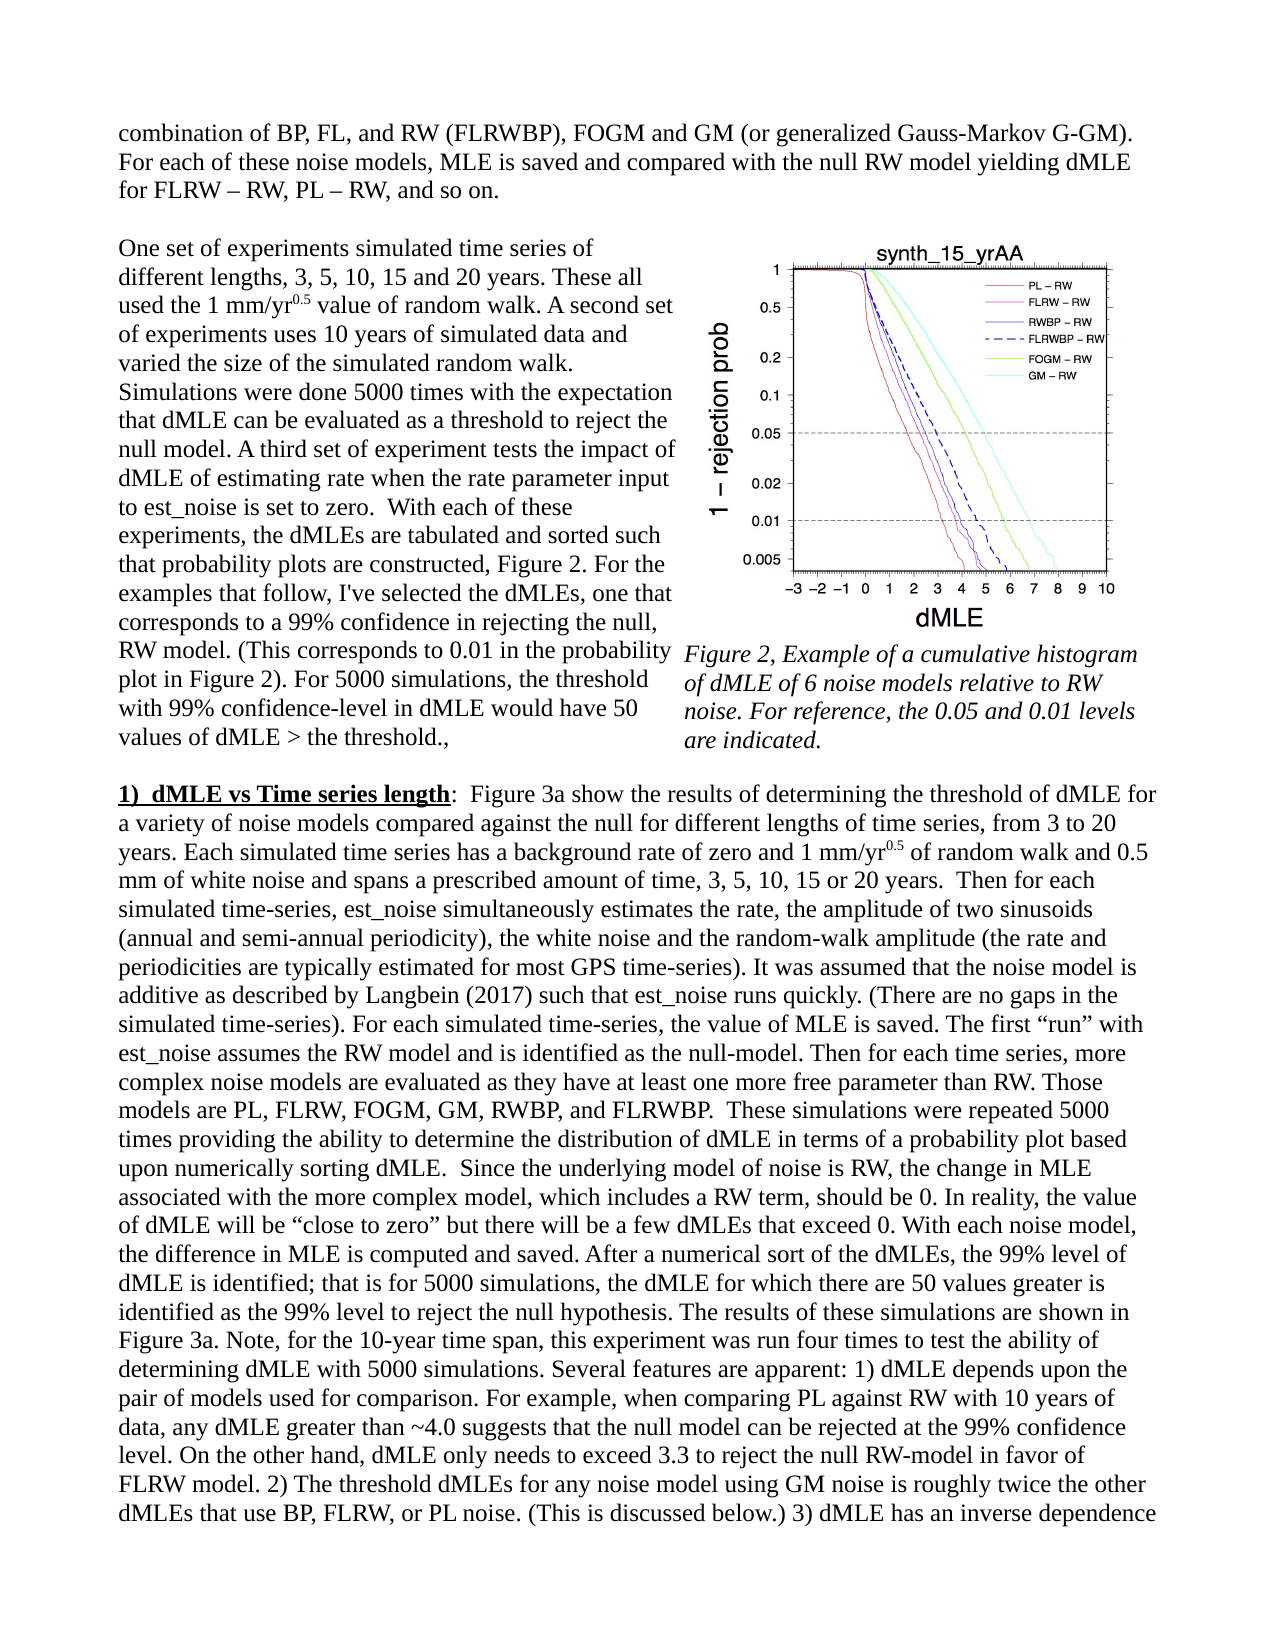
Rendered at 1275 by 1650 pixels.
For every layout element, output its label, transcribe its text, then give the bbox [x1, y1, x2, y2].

text The basic test simulates multiple time series that are a combination of white noise plus random walk noise and this is identified as the “Null” noise model. For the experiment described here, I've created 5000 such time series. The underlying model consists of 0.5 mm of white noise and random walk consisting of amplitudes of either 0.1, 0.3 1.0, 3.0 or 5.0 mm/yr0.5 . Along with estimating the parameters of the noise model(s), est_noise estimates the rate, and the amplitude/phase of annual and semi-annual period sinusoids. Neither the rate nor the sinusoids are prescribed to be present in the simulated time-series. Figure 1 shows the power spectra of these simulated time series. With each simulated time-series, I use est_noise to compute the parameters of various noise models, (all include white noise), random walk (RW), Power Law (PL), Flicker plus Random Walk (FLRW), Band-passed filtered plus RW (RWBP), combination of BP, FL, and RW (FLRWBP), FOGM and GM (or generalized Gauss-Markov G-GM). For each of these noise models, MLE is saved and compared with the null RW model yielding dMLE for FLRW – RW, PL – RW, and so on. [118, 118, 1157, 204]
text One set of experiments simulated time series of different lengths, 3, 5, 10, 15 and 20 years. These all used the 1 mm/yr0.5 value of random walk. A second set of experiments uses 10 years of simulated data and varied the size of the simulated random walk. Simulations were done 5000 times with the expectation that dMLE can be evaluated as a threshold to reject the null model. A third set of experiment tests the impact of dMLE of estimating rate when the rate parameter input to est_noise is set to zero. With each of these experiments, the dMLEs are tabulated and sorted such that probability plots are constructed, Figure 2. For the examples that follow, I've selected the dMLEs, one that corresponds to a 99% confidence in rejecting the null, RW model. (This corresponds to 0.01 in the probability plot in Figure 2). For 5000 simulations, the threshold with 99% confidence-level in dMLE would have 50 values of dMLE > the threshold., [118, 233, 1157, 751]
picture [700, 561, 1025, 639]
text 1) dMLE vs Time series length: Figure 3a show the results of determining the threshold of dMLE for a variety of noise models compared against the null for different lengths of time series, from 3 to 20 years. Each simulated time series has a background rate of zero and 1 mm/yr0.5 of random walk and 0.5 mm of white noise and spans a prescribed amount of time, 3, 5, 10, 15 or 20 years. Then for each simulated time-series, est_noise simultaneously estimates the rate, the amplitude of two sinusoids (annual and semi-annual periodicity), the white noise and the random-walk amplitude (the rate and periodicities are typically estimated for most GPS time-series). It was assumed that the noise model is additive as described by Langbein (2017) such that est_noise runs quickly. (There are no gaps in the simulated time-series). For each simulated time-series, the value of MLE is saved. The first “run” with est_noise assumes the RW model and is identified as the null-model. Then for each time series, more complex noise models are evaluated as they have at least one more free parameter than RW. Those models are PL, FLRW, FOGM, GM, RWBP, and FLRWBP. These simulations were repeated 5000 times providing the ability to determine the distribution of dMLE in terms of a probability plot based upon numerically sorting dMLE. Since the underlying model of noise is RW, the change in MLE associated with the more complex model, which includes a RW term, should be 0. In reality, the value of dMLE will be “close to zero” but there will be a few dMLEs that exceed 0. With each noise model, the difference in MLE is computed and saved. After a numerical sort of the dMLEs, the 99% level of dMLE is identified; that is for 5000 simulations, the dMLE for which there are 50 values greater is identified as the 99% level to reject the null hypothesis. The results of these simulations are shown in Figure 3a. Note, for the 10-year time span, this experiment was run four times to test the ability of determining dMLE with 5000 simulations. Several features are apparent: 1) dMLE depends upon the pair of models used for comparison. For example, when comparing PL against RW with 10 years of data, any dMLE greater than ~4.0 suggests that the null model can be rejected at the 99% confidence level. On the other hand, dMLE only needs to exceed 3.3 to reject the null RW-model in favor of FLRW model. 2) The threshold dMLEs for any noise model using GM noise is roughly twice the other dMLEs that use BP, FLRW, or PL noise. (This is discussed below.) 3) dMLE has an inverse dependence [118, 779, 1157, 1527]
text Figure 2, Example of a cumulative histogram of dMLE of 6 noise models relative to RW noise. For reference, the 0.05 and 0.01 levels are indicated. [684, 247, 1149, 754]
